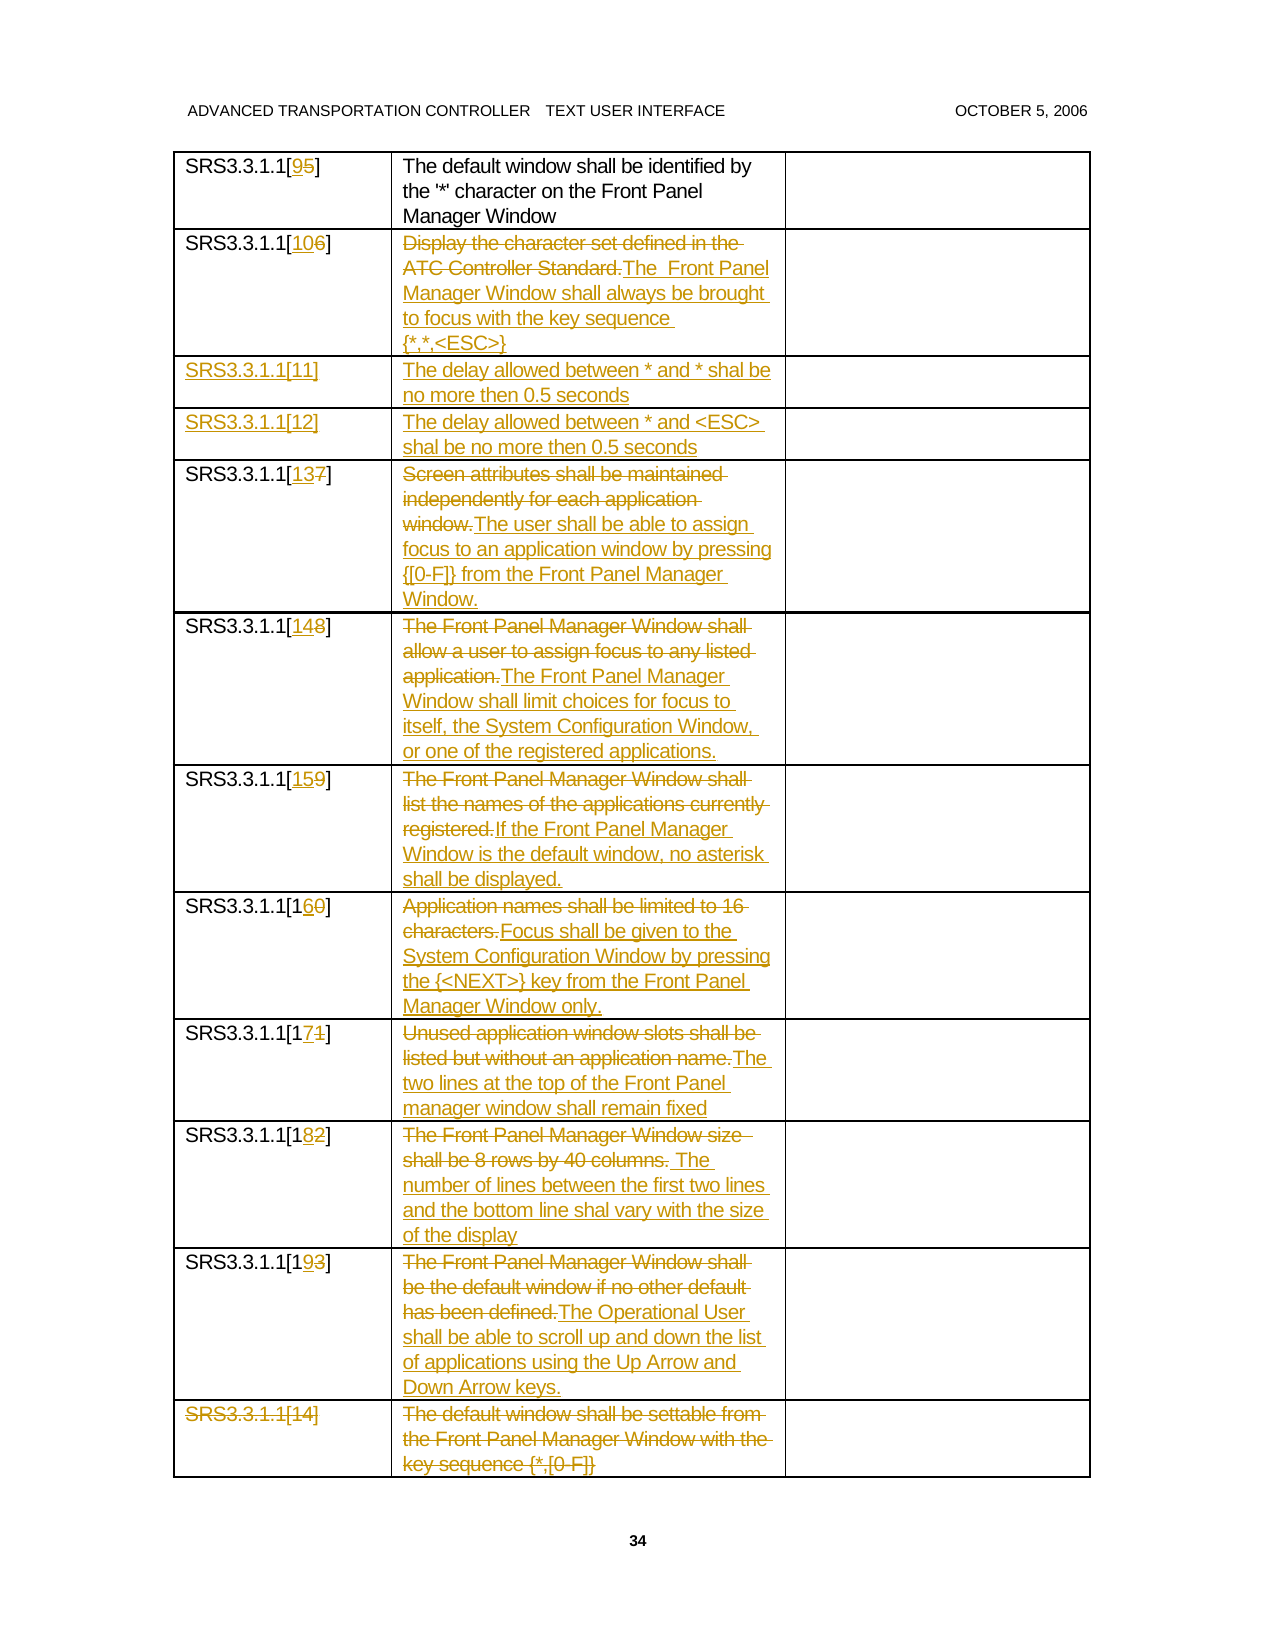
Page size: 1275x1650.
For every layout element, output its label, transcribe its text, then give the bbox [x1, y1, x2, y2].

table_cell The delay allowed between * and * shal be no more then 0.5 seconds [392, 357, 785, 407]
table_cell [786, 1249, 1089, 1399]
table_cell The number of lines between the first two lines and the bottom line shal vary with the size of the display [392, 1122, 785, 1247]
table_cell [786, 230, 1089, 355]
table_cell SRS3.3.1.1[15] [175, 766, 391, 891]
table_cell The Front Panel Manager Window shall limit choices for focus to itself, the System Configuration Window, or one of the registered applications. [392, 614, 785, 763]
table_cell [786, 1401, 1089, 1476]
table_cell SRS3.3.1.1[17] [175, 1020, 391, 1120]
table_cell [786, 153, 1089, 228]
table_cell The two lines at the top of the Front Panel manager window shall remain fixed [392, 1020, 785, 1120]
table_cell The Operational User shall be able to scroll up and down the list of applications using the Up Arrow and Down Arrow keys. [392, 1249, 785, 1399]
table_cell [175, 1401, 391, 1476]
table_cell SRS3.3.1.1[11] [175, 357, 391, 407]
table_cell [786, 614, 1089, 763]
table_cell If the Front Panel Manager Window is the default window, no asterisk shall be displayed. [392, 766, 785, 891]
table_cell [786, 461, 1089, 611]
table_cell The delay allowed between * and <ESC> shal be no more then 0.5 seconds [392, 409, 785, 459]
table_cell SRS3.3.1.1[14] [175, 614, 391, 763]
table_cell SRS3.3.1.1[10] [175, 230, 391, 355]
table_cell Focus shall be given to the System Configuration Window by pressing the {<NEXT>} key from the Front Panel Manager Window only. [392, 893, 785, 1018]
table_cell The Front Panel Manager Window shall always be brought to focus with the key sequence {*,*,<ESC>} [392, 230, 785, 355]
table_cell SRS3.3.1.1[9] [175, 153, 391, 228]
table_cell SRS3.3.1.1[18] [175, 1122, 391, 1247]
table_cell [786, 766, 1089, 891]
table_cell SRS3.3.1.1[13] [175, 461, 391, 611]
table_cell SRS3.3.1.1[16] [175, 893, 391, 1018]
table_cell [786, 893, 1089, 1018]
table_cell SRS3.3.1.1[19] [175, 1249, 391, 1399]
table_cell [786, 357, 1089, 407]
table_cell [786, 1020, 1089, 1120]
table_cell [786, 409, 1089, 459]
table_cell [392, 1401, 785, 1476]
table_cell SRS3.3.1.1[12] [175, 409, 391, 459]
table_cell [786, 1122, 1089, 1247]
table_cell The default window shall be identified by the '*' character on the Front Panel Manager Window [392, 153, 785, 228]
table_cell The user shall be able to assign focus to an application window by pressing {[0-F]} from the Front Panel Manager Window. [392, 461, 785, 611]
